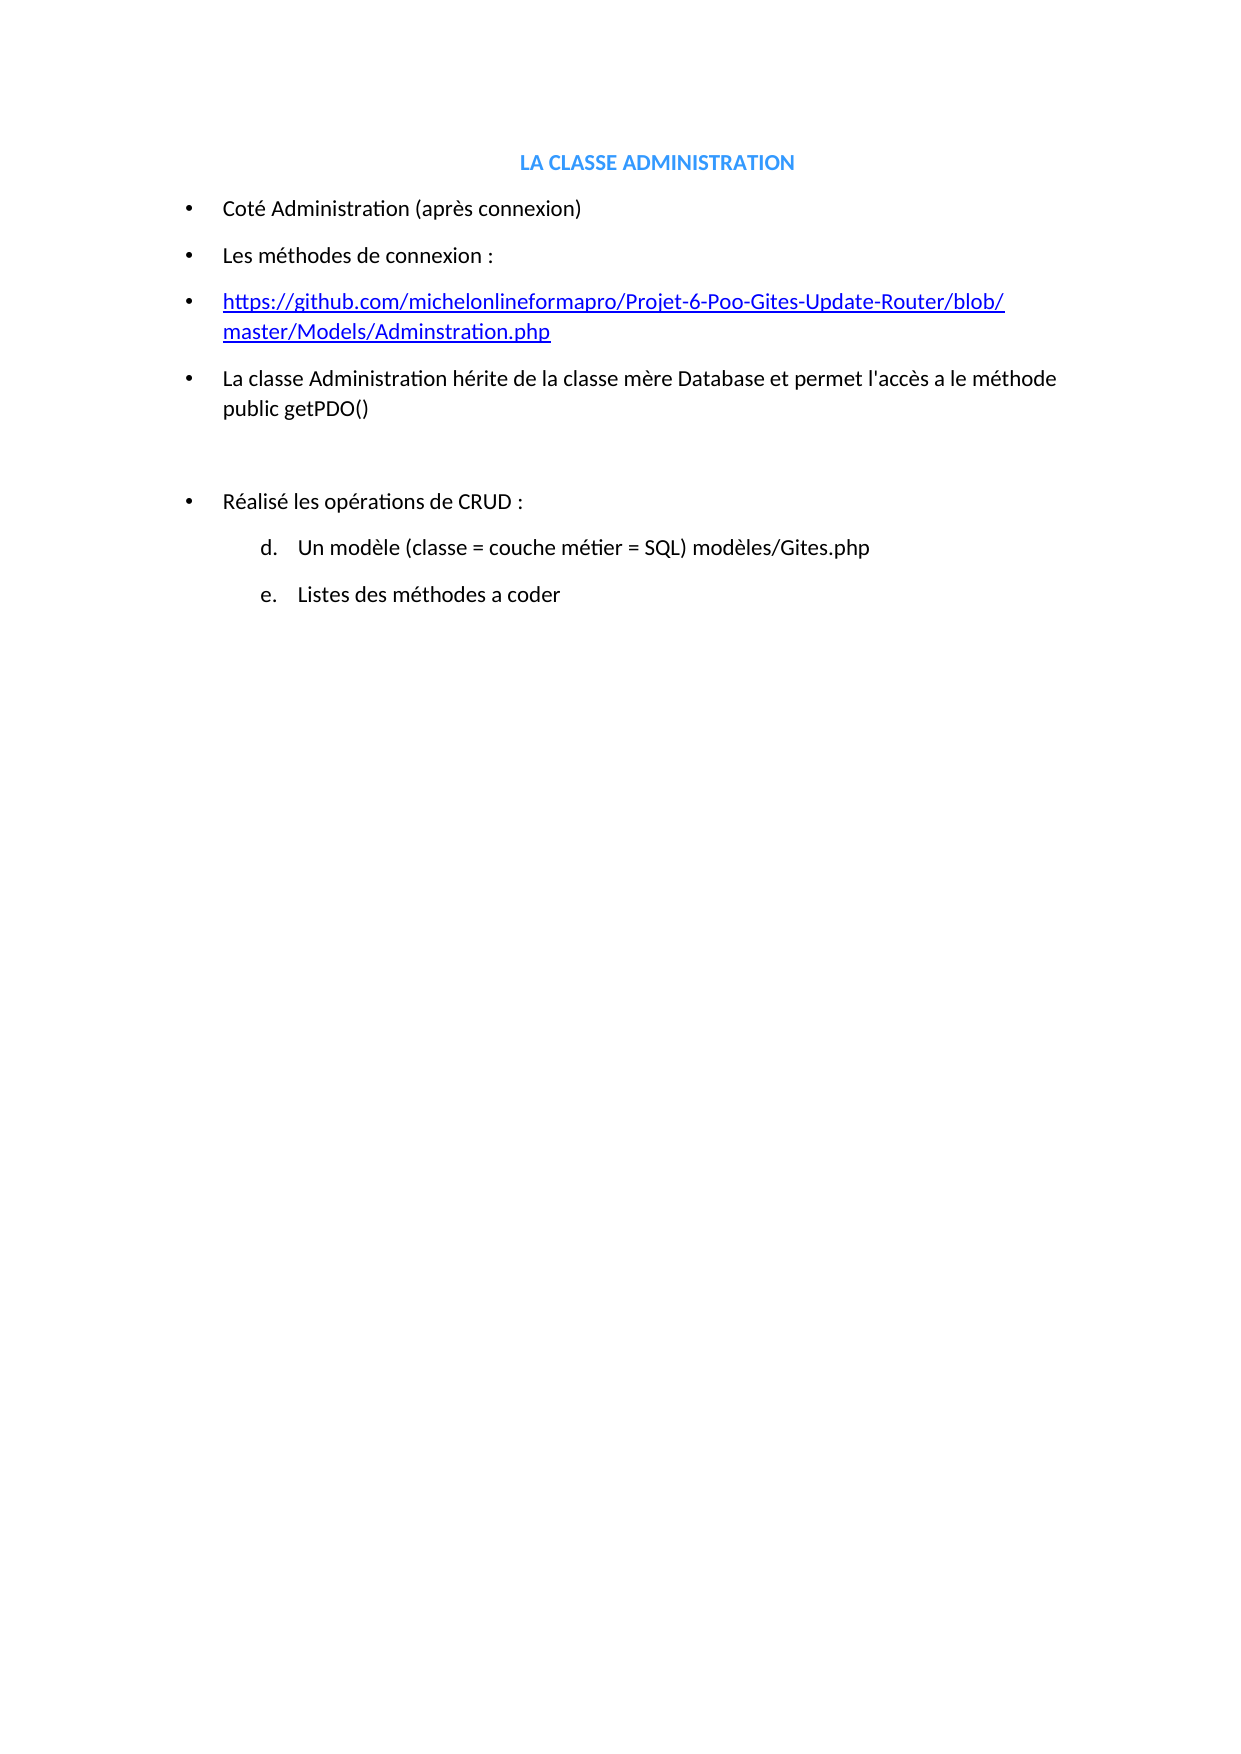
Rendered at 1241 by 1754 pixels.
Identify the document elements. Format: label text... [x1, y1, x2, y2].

list Réalisé les opérations de CRUD : [185, 487, 1093, 515]
list https://github.com/michelonlineformapro/Projet-6-Poo-Gites-Update-Router/blob/master/Models/Adminstration.php [185, 287, 1093, 345]
list LA CLASSE ADMINISTRATION [223, 148, 1093, 176]
list Coté Administration (après connexion) [185, 194, 1093, 222]
list Les méthodes de connexion : [185, 241, 1093, 269]
list Listes des méthodes a coder [260, 580, 1093, 608]
list Un modèle (classe = couche métier = SQL) modèles/Gites.php [260, 533, 1093, 561]
list La classe Administration hérite de la classe mère Database et permet l'accès a le méthode public getPDO() [185, 364, 1093, 422]
